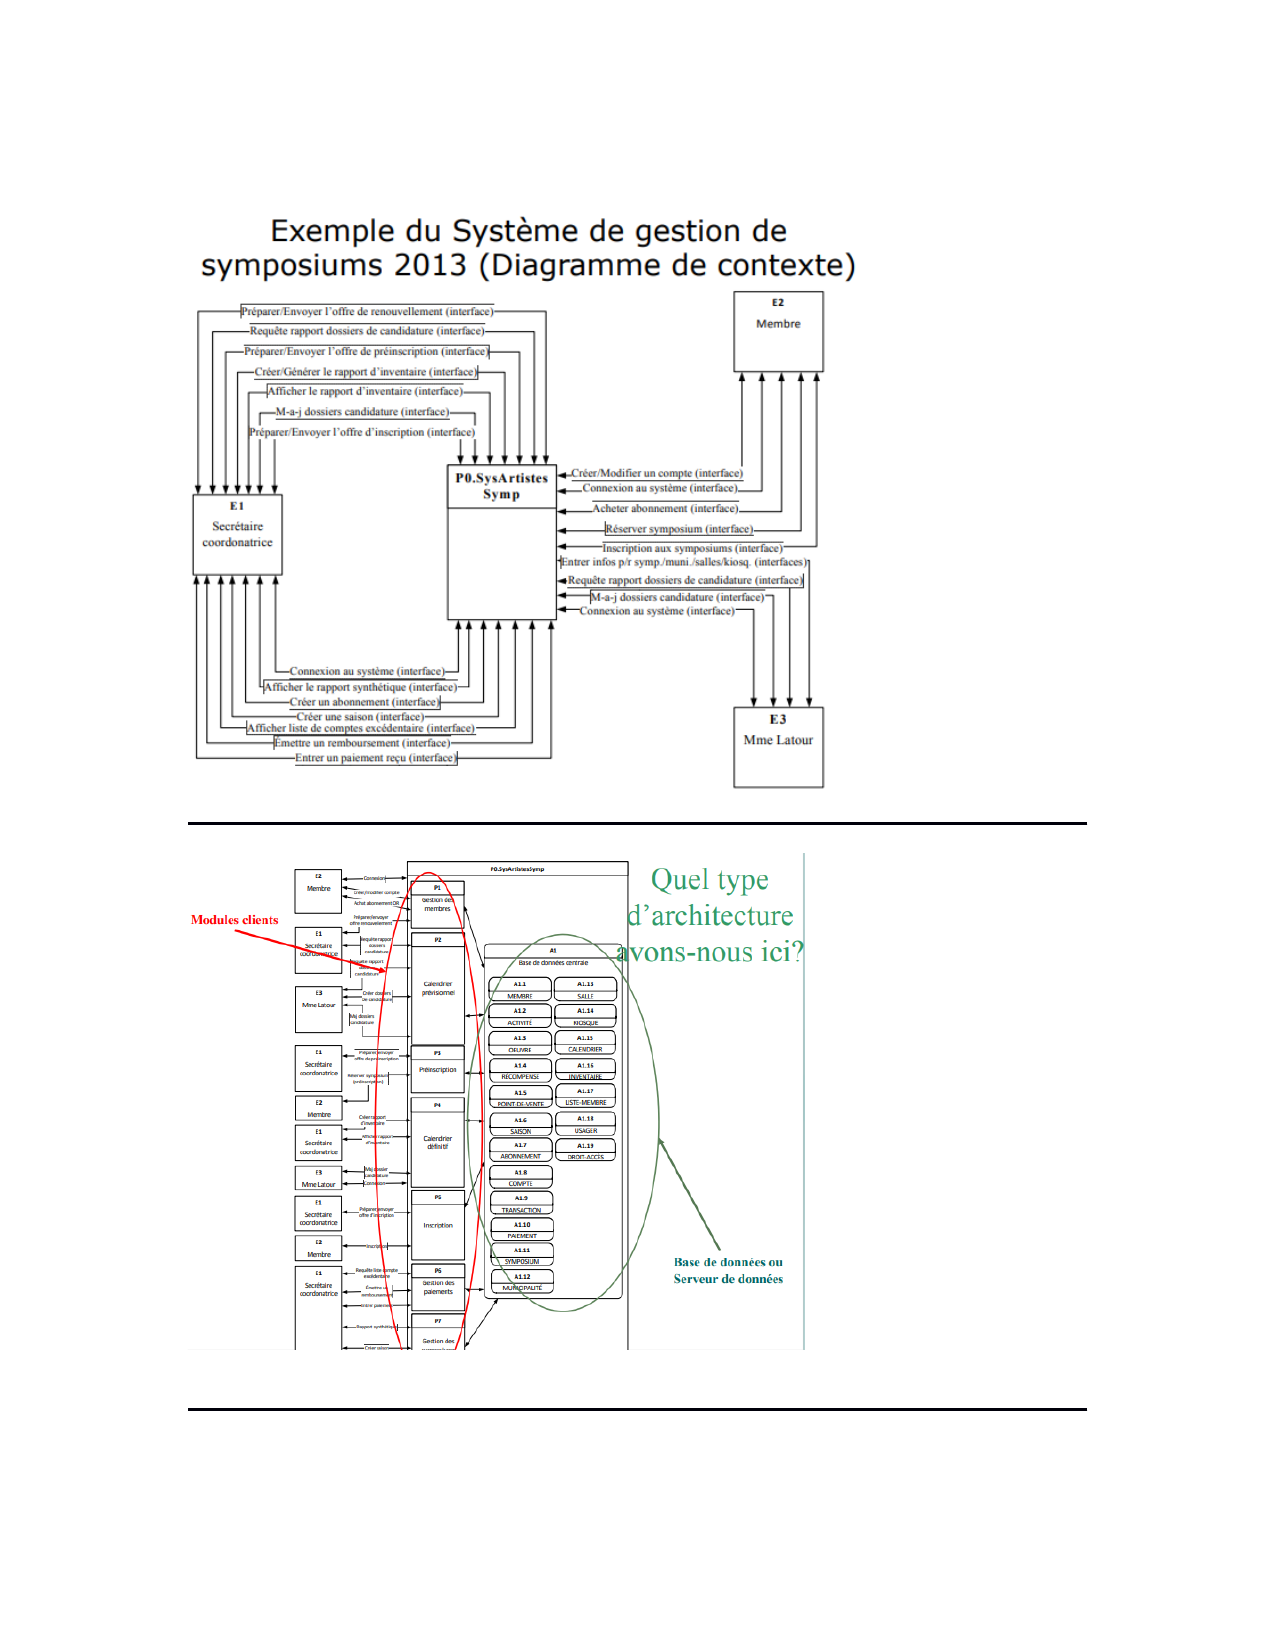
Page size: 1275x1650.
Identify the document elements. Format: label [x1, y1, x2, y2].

picture [187, 207, 861, 791]
picture [187, 853, 805, 1350]
